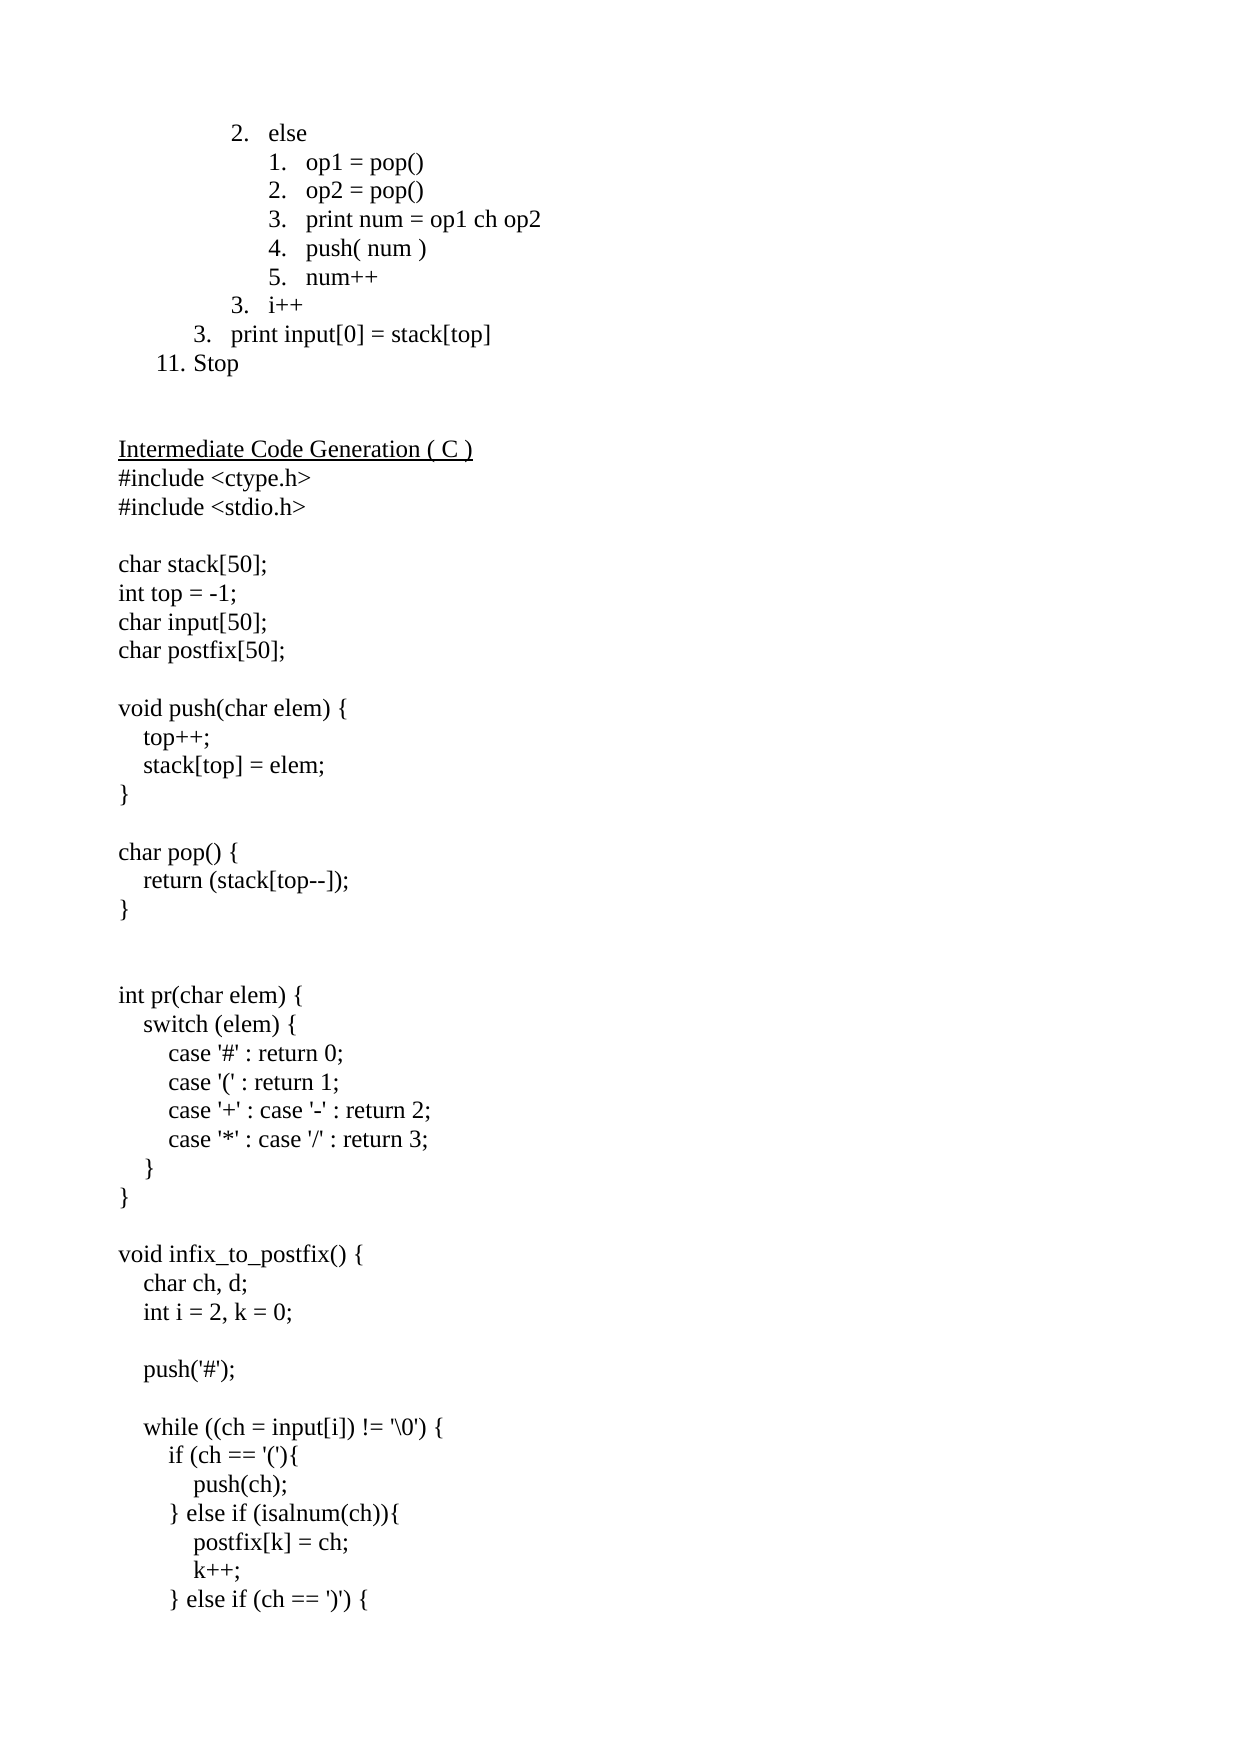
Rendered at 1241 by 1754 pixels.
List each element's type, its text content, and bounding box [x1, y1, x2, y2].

list print input[0] = stack[top] [193, 319, 1122, 348]
text push('#'); [118, 1354, 1122, 1383]
text while ((ch = input[i]) != '\0') { [118, 1412, 1122, 1441]
text } [118, 894, 1122, 923]
text void push(char elem) { [118, 693, 1122, 722]
text int top = -1; [118, 578, 1122, 607]
list op2 = pop() [268, 176, 1122, 204]
text Intermediate Code Generation ( C ) [118, 434, 1122, 463]
list num++ [268, 262, 1122, 291]
text void infix_to_postfix() { [118, 1239, 1122, 1268]
text } [118, 1153, 1122, 1182]
text postfix[k] = ch; [118, 1527, 1122, 1556]
text int i = 2, k = 0; [118, 1297, 1122, 1326]
list Stop [156, 348, 1122, 377]
text case '#' : return 0; [118, 1038, 1122, 1067]
text char stack[50]; [118, 549, 1122, 578]
text #include <stdio.h> [118, 492, 1122, 521]
text if (ch == '('){ [118, 1441, 1122, 1469]
text } else if (isalnum(ch)){ [118, 1498, 1122, 1527]
text } [118, 779, 1122, 808]
text char postfix[50]; [118, 636, 1122, 664]
list op1 = pop() [268, 147, 1122, 176]
list print num = op1 ch op2 [268, 204, 1122, 233]
text int pr(char elem) { [118, 981, 1122, 1009]
text return (stack[top--]); [118, 866, 1122, 894]
text char input[50]; [118, 607, 1122, 636]
text push(ch); [118, 1469, 1122, 1498]
text stack[top] = elem; [118, 751, 1122, 779]
text k++; [118, 1556, 1122, 1584]
text case '*' : case '/' : return 3; [118, 1124, 1122, 1153]
list push( num ) [268, 233, 1122, 262]
text char pop() { [118, 837, 1122, 866]
list i++ [231, 291, 1122, 319]
text } else if (ch == ')') { [118, 1584, 1122, 1613]
text #include <ctype.h> [118, 463, 1122, 492]
text case '(' : return 1; [118, 1067, 1122, 1096]
text } [118, 1182, 1122, 1211]
text case '+' : case '-' : return 2; [118, 1096, 1122, 1124]
text switch (elem) { [118, 1009, 1122, 1038]
text char ch, d; [118, 1268, 1122, 1297]
list else [231, 118, 1122, 147]
text top++; [118, 722, 1122, 751]
